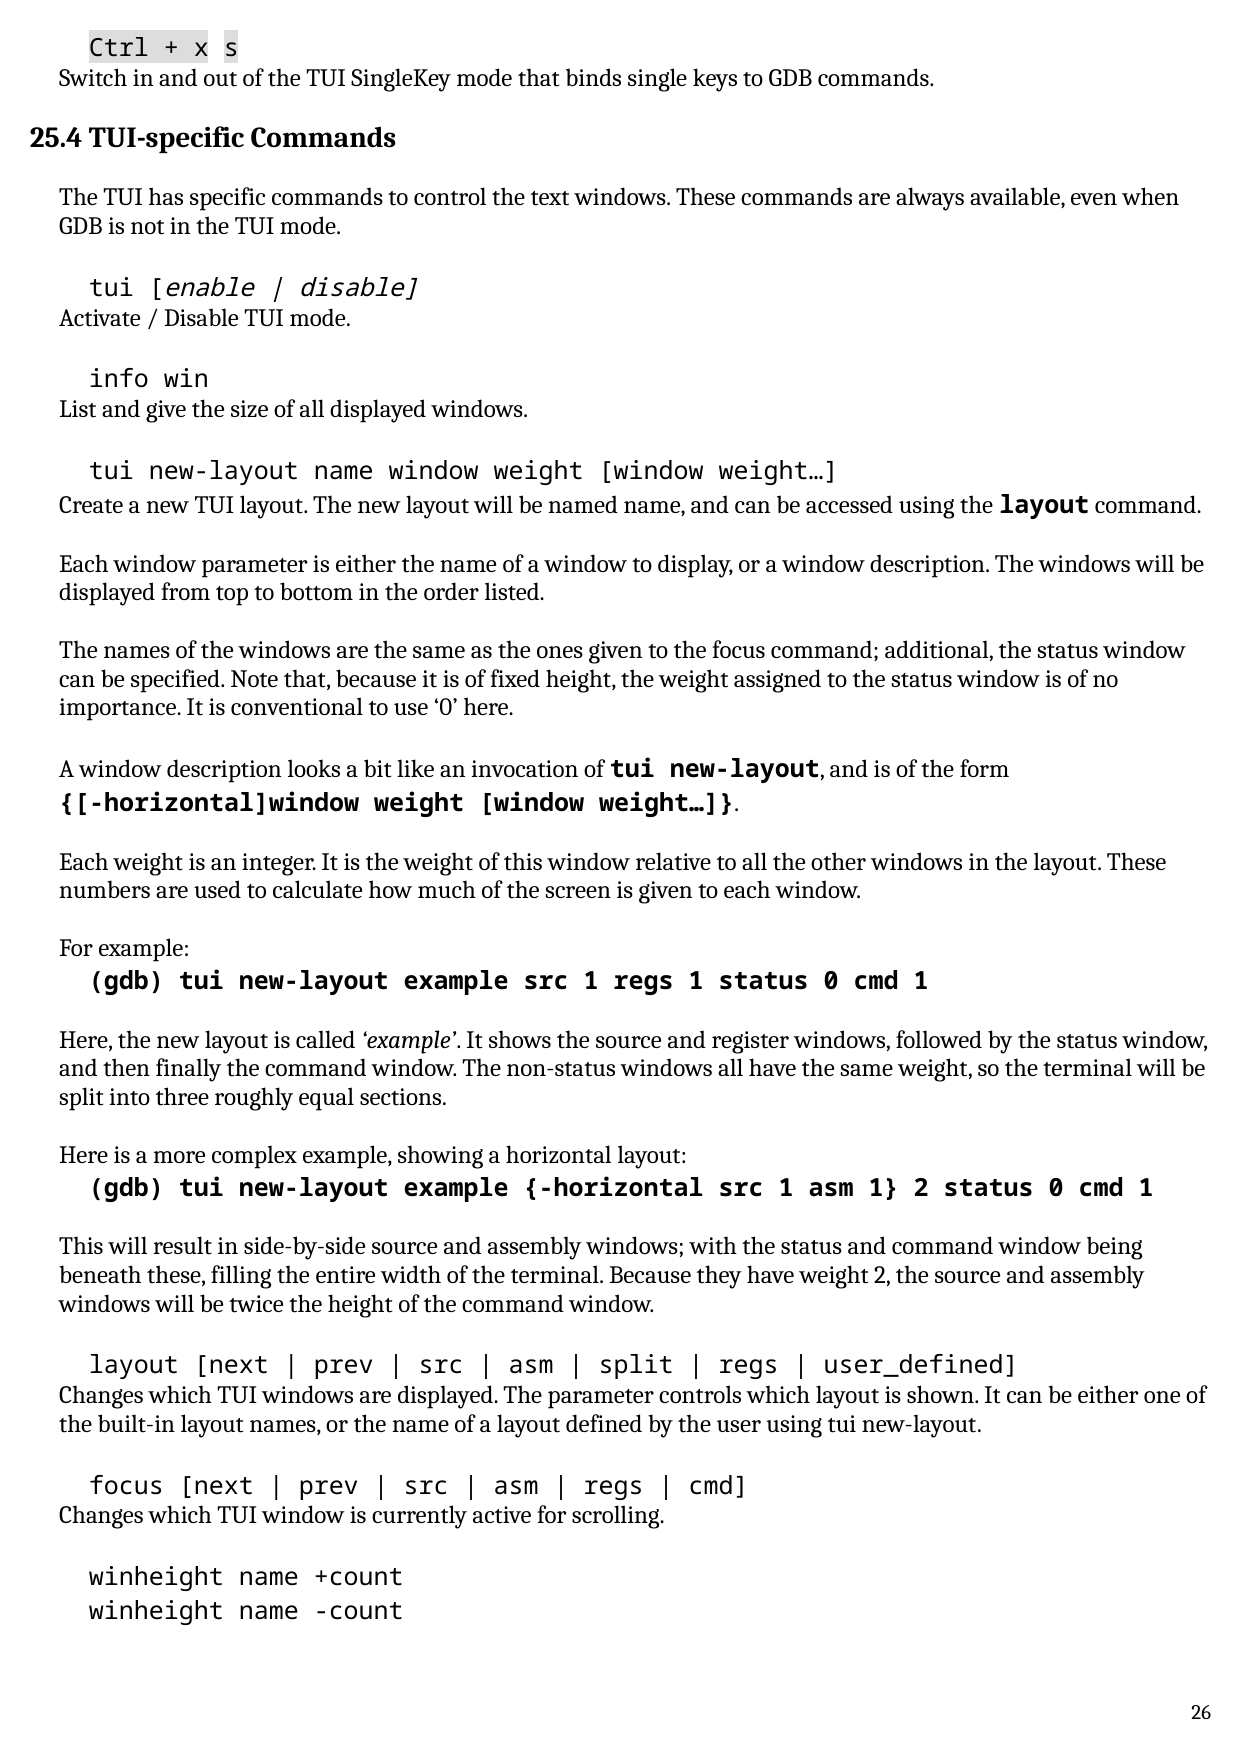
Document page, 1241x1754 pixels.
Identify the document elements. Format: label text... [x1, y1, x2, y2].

text For example: [59, 934, 1211, 963]
text info win [88, 361, 1211, 395]
text (gdb) tui new-layout example {-horizontal src 1 asm 1} 2 status 0 cmd 1 [88, 1169, 1211, 1203]
text Here, the new layout is called ‘example’. It shows the source and register windows, followed by the status window, and then finally the command window. The non-status windows all have the same weight, so the terminal will be split into three roughly equal sections. [59, 1026, 1211, 1112]
text layout [next | prev | src | asm | split | regs | user_defined] [88, 1347, 1211, 1381]
text focus [next | prev | src | asm | regs | cmd] [88, 1467, 1211, 1501]
text tui [enable | disable] [88, 269, 1211, 304]
text (gdb) tui new-layout example src 1 regs 1 status 0 cmd 1 [88, 963, 1211, 997]
text This will result in side-by-side source and assembly windows; with the status and command window being beneath these, filling the entire width of the terminal. Because they have weight 2, the source and assembly windows will be twice the height of the command window. [59, 1232, 1211, 1318]
text {[-horizontal]window weight [window weight…]}. [59, 785, 1211, 819]
text Changes which TUI window is currently active for scrolling. [59, 1501, 1211, 1530]
text A window description looks a bit like an invocation of tui new-layout, and is of the form [59, 751, 1211, 785]
text winheight name -count [88, 1593, 1211, 1627]
text Create a new TUI layout. The new layout will be named name, and can be accessed using the layout command. [59, 487, 1211, 521]
text List and give the size of all displayed windows. [59, 395, 1211, 424]
text winheight name +count [88, 1559, 1211, 1593]
text Activate / Disable TUI mode. [59, 304, 1211, 332]
text tui new-layout name window weight [window weight…] [88, 453, 1211, 487]
text Each window parameter is either the name of a window to display, or a window description. The windows will be displayed from top to bottom in the order listed. [59, 549, 1211, 607]
text The names of the windows are the same as the ones given to the focus command; additional, the status window can be specified. Note that, because it is of fixed height, the weight assigned to the status window is of no importance. It is conventional to use ‘0’ here. [59, 636, 1211, 722]
subtitle 25.4 TUI-specific Commands [29, 121, 1211, 154]
text Here is a more complex example, showing a horizontal layout: [59, 1141, 1211, 1169]
text The TUI has specific commands to control the text windows. These commands are always available, even when GDB is not in the TUI mode. [59, 183, 1211, 241]
text Switch in and out of the TUI SingleKey mode that binds single keys to GDB commands. [59, 63, 1211, 92]
text Ctrl + x s [88, 29, 1211, 63]
text Changes which TUI windows are displayed. The parameter controls which layout is shown. It can be either one of the built-in layout names, or the name of a layout defined by the user using tui new-layout. [59, 1381, 1211, 1439]
text Each weight is an integer. It is the weight of this window relative to all the other windows in the layout. These numbers are used to calculate how much of the screen is given to each window. [59, 848, 1211, 905]
